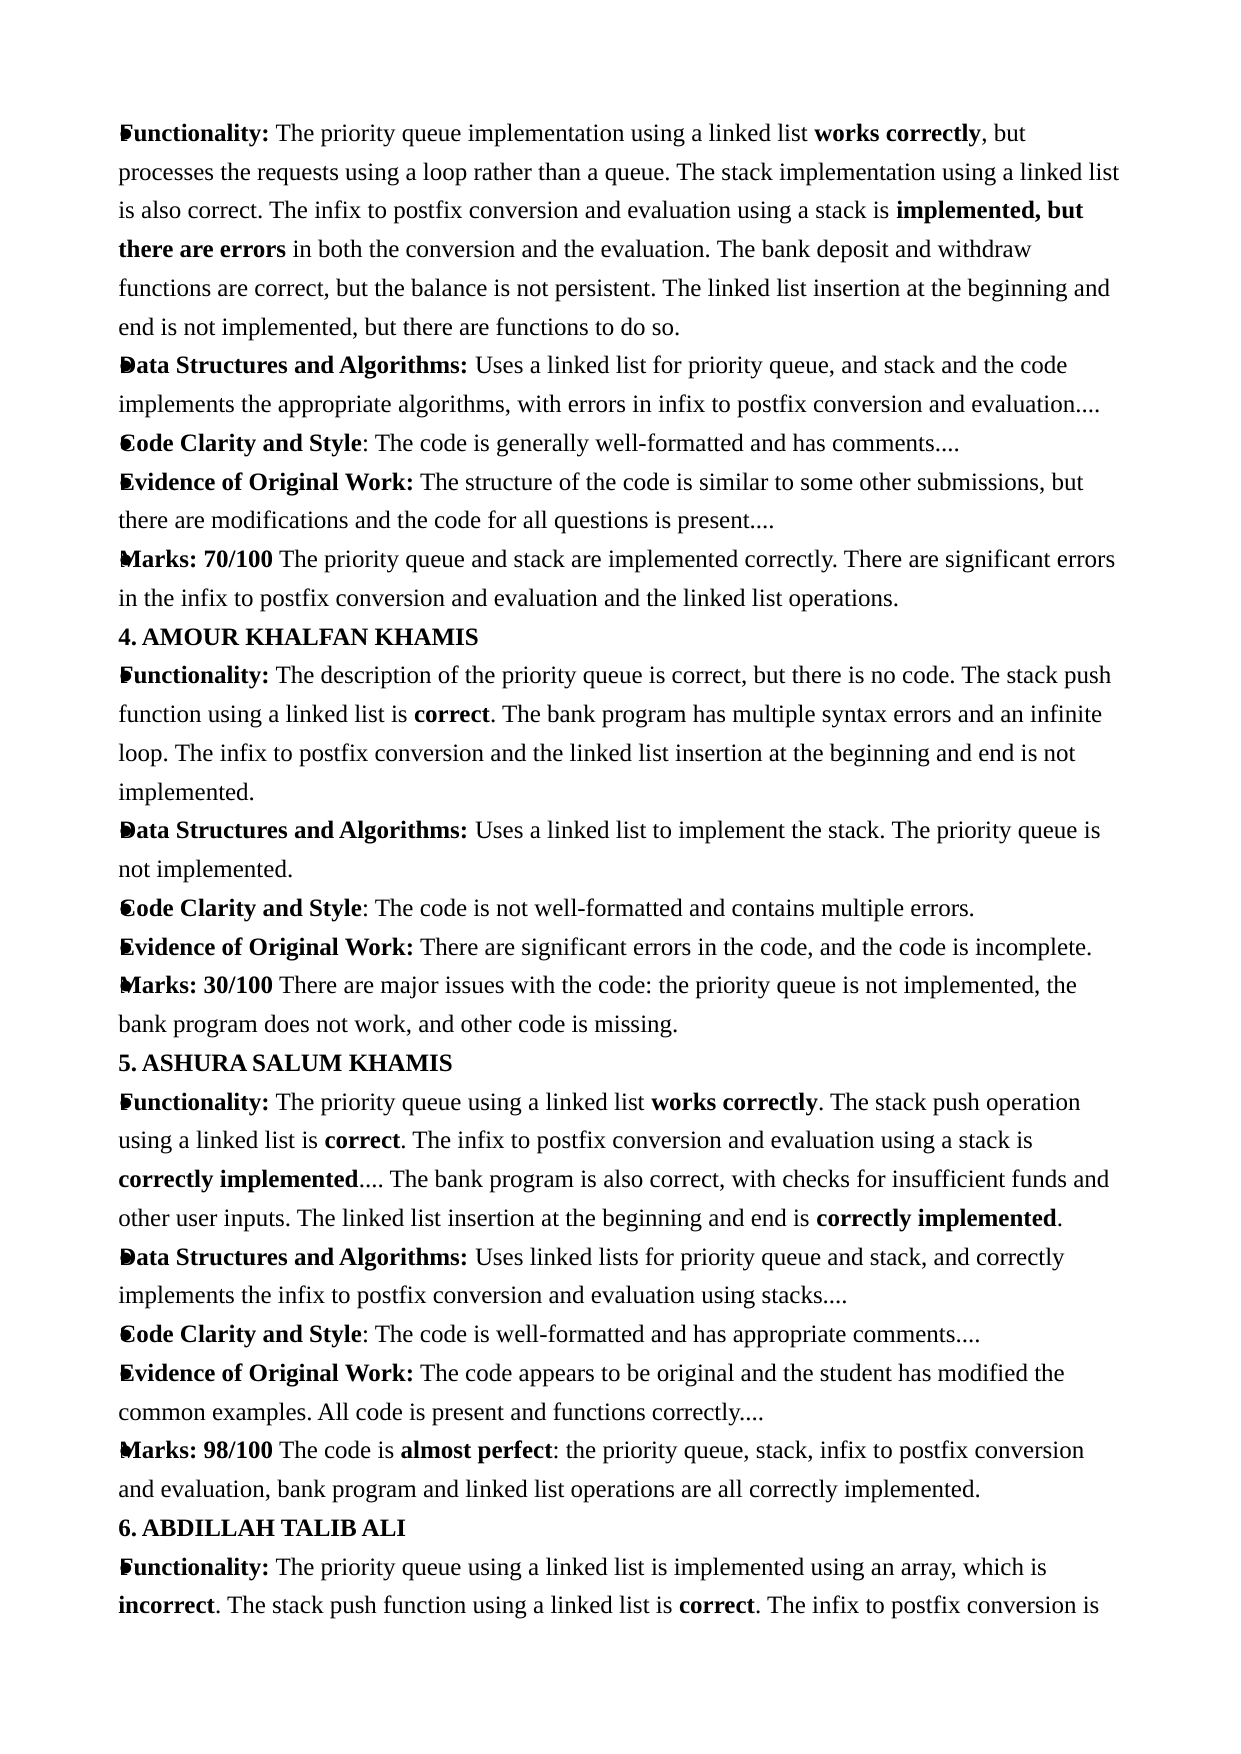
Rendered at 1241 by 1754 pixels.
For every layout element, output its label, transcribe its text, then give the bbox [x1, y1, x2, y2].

text 6. ABDILLAH TALIB ALI [118, 1513, 1122, 1542]
text 4. AMOUR KHALFAN KHAMIS [118, 622, 1122, 651]
text Code Clarity and Style: The code is well-formatted and has appropriate comments.... [121, 1319, 1122, 1348]
text Data Structures and Algorithms: Uses linked lists for priority queue and stack, and correctly implements the infix to postfix conversion and evaluation using stacks.... [118, 1242, 1122, 1309]
text Evidence of Original Work: There are significant errors in the code, and the code is incomplete. [121, 932, 1122, 961]
text Marks: 70/100 The priority queue and stack are implemented correctly. There are significant errors in the infix to postfix conversion and evaluation and the linked list operations. [118, 544, 1122, 612]
text 5. ASHURA SALUM KHAMIS [118, 1048, 1122, 1077]
text Evidence of Original Work: The code appears to be original and the student has modified the common examples. All code is present and functions correctly.... [118, 1358, 1122, 1426]
text Marks: 98/100 The code is almost perfect: the priority queue, stack, infix to postfix conversion and evaluation, bank program and linked list operations are all correctly implemented. [118, 1436, 1122, 1503]
text Evidence of Original Work: The structure of the code is similar to some other submissions, but there are modifications and the code for all questions is present.... [118, 467, 1122, 534]
text Code Clarity and Style: The code is not well-formatted and contains multiple errors. [121, 893, 1122, 922]
text Functionality: The description of the priority queue is correct, but there is no code. The stack push function using a linked list is correct. The bank program has multiple syntax errors and an infinite loop. The infix to postfix conversion and the linked list insertion at the beginning and end is not implemented. [118, 661, 1122, 806]
text Marks: 30/100 There are major issues with the code: the priority queue is not implemented, the bank program does not work, and other code is missing. [118, 971, 1122, 1038]
text Data Structures and Algorithms: Uses a linked list for priority queue, and stack and the code implements the appropriate algorithms, with errors in infix to postfix conversion and evaluation.... [118, 351, 1122, 418]
text Functionality: The priority queue using a linked list is implemented using an array, which is incorrect. The stack push function using a linked list is correct. The infix to postfix conversion is [118, 1552, 1122, 1619]
text Data Structures and Algorithms: Uses a linked list to implement the stack. The priority queue is not implemented. [118, 816, 1122, 883]
text Functionality: The priority queue implementation using a linked list works correctly, but processes the requests using a loop rather than a queue. The stack implementation using a linked list is also correct. The infix to postfix conversion and evaluation using a stack is implemented, but there are errors in both the conversion and the evaluation. The bank deposit and withdraw functions are correct, but the balance is not persistent. The linked list insertion at the beginning and end is not implemented, but there are functions to do so. [118, 118, 1122, 341]
text Code Clarity and Style: The code is generally well-formatted and has comments.... [121, 428, 1122, 457]
text Functionality: The priority queue using a linked list works correctly. The stack push operation using a linked list is correct. The infix to postfix conversion and evaluation using a stack is correctly implemented.... The bank program is also correct, with checks for insufficient funds and other user inputs. The linked list insertion at the beginning and end is correctly implemented. [118, 1087, 1122, 1232]
